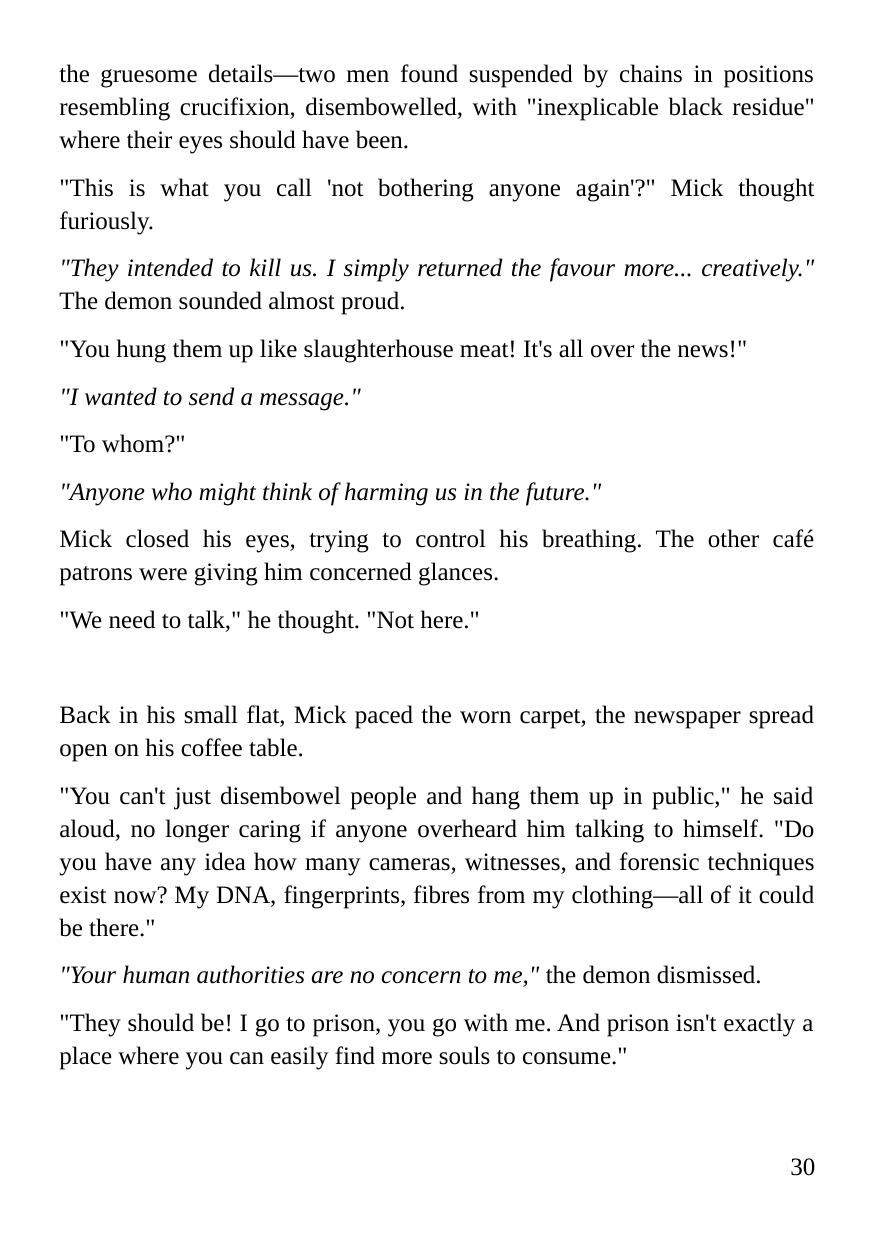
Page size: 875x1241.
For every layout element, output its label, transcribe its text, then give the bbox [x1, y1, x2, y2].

text "They intended to kill us. I simply returned the favour more... creatively." The demon sounded almost proud. [59, 253, 815, 315]
text "We need to talk," he thought. "Not here." [59, 605, 815, 634]
text "Your human authorities are no concern to me," the demon dismissed. [59, 961, 815, 989]
text "You hung them up like slaughterhouse meat! It's all over the news!" [59, 334, 815, 363]
text the gruesome details—two men found suspended by chains in positions resembling crucifixion, disembowelled, with "inexplicable black residue" where their eyes should have been. [59, 59, 815, 154]
text "This is what you call 'not bothering anyone again'?" Mick thought furiously. [59, 173, 815, 234]
text "You can't just disembowel people and hang them up in public," he said aloud, no longer caring if anyone overheard him talking to himself. "Do you have any idea how many cameras, witnesses, and forensic techniques exist now? My DNA, fingerprints, fibres from my clothing—all of it could be there." [59, 781, 815, 942]
text Back in his small flat, Mick paced the worn carpet, the newspaper spread open on his coffee table. [59, 700, 815, 762]
text "I wanted to send a message." [59, 382, 815, 410]
text "They should be! I go to prison, you go with me. And prison isn't exactly a place where you can easily find more souls to consume." [59, 1008, 815, 1070]
text "To whom?" [59, 429, 815, 458]
text Mick closed his eyes, trying to control his breathing. The other café patrons were giving him concerned glances. [59, 524, 815, 586]
text "Anyone who might think of harming us in the future." [59, 477, 815, 506]
